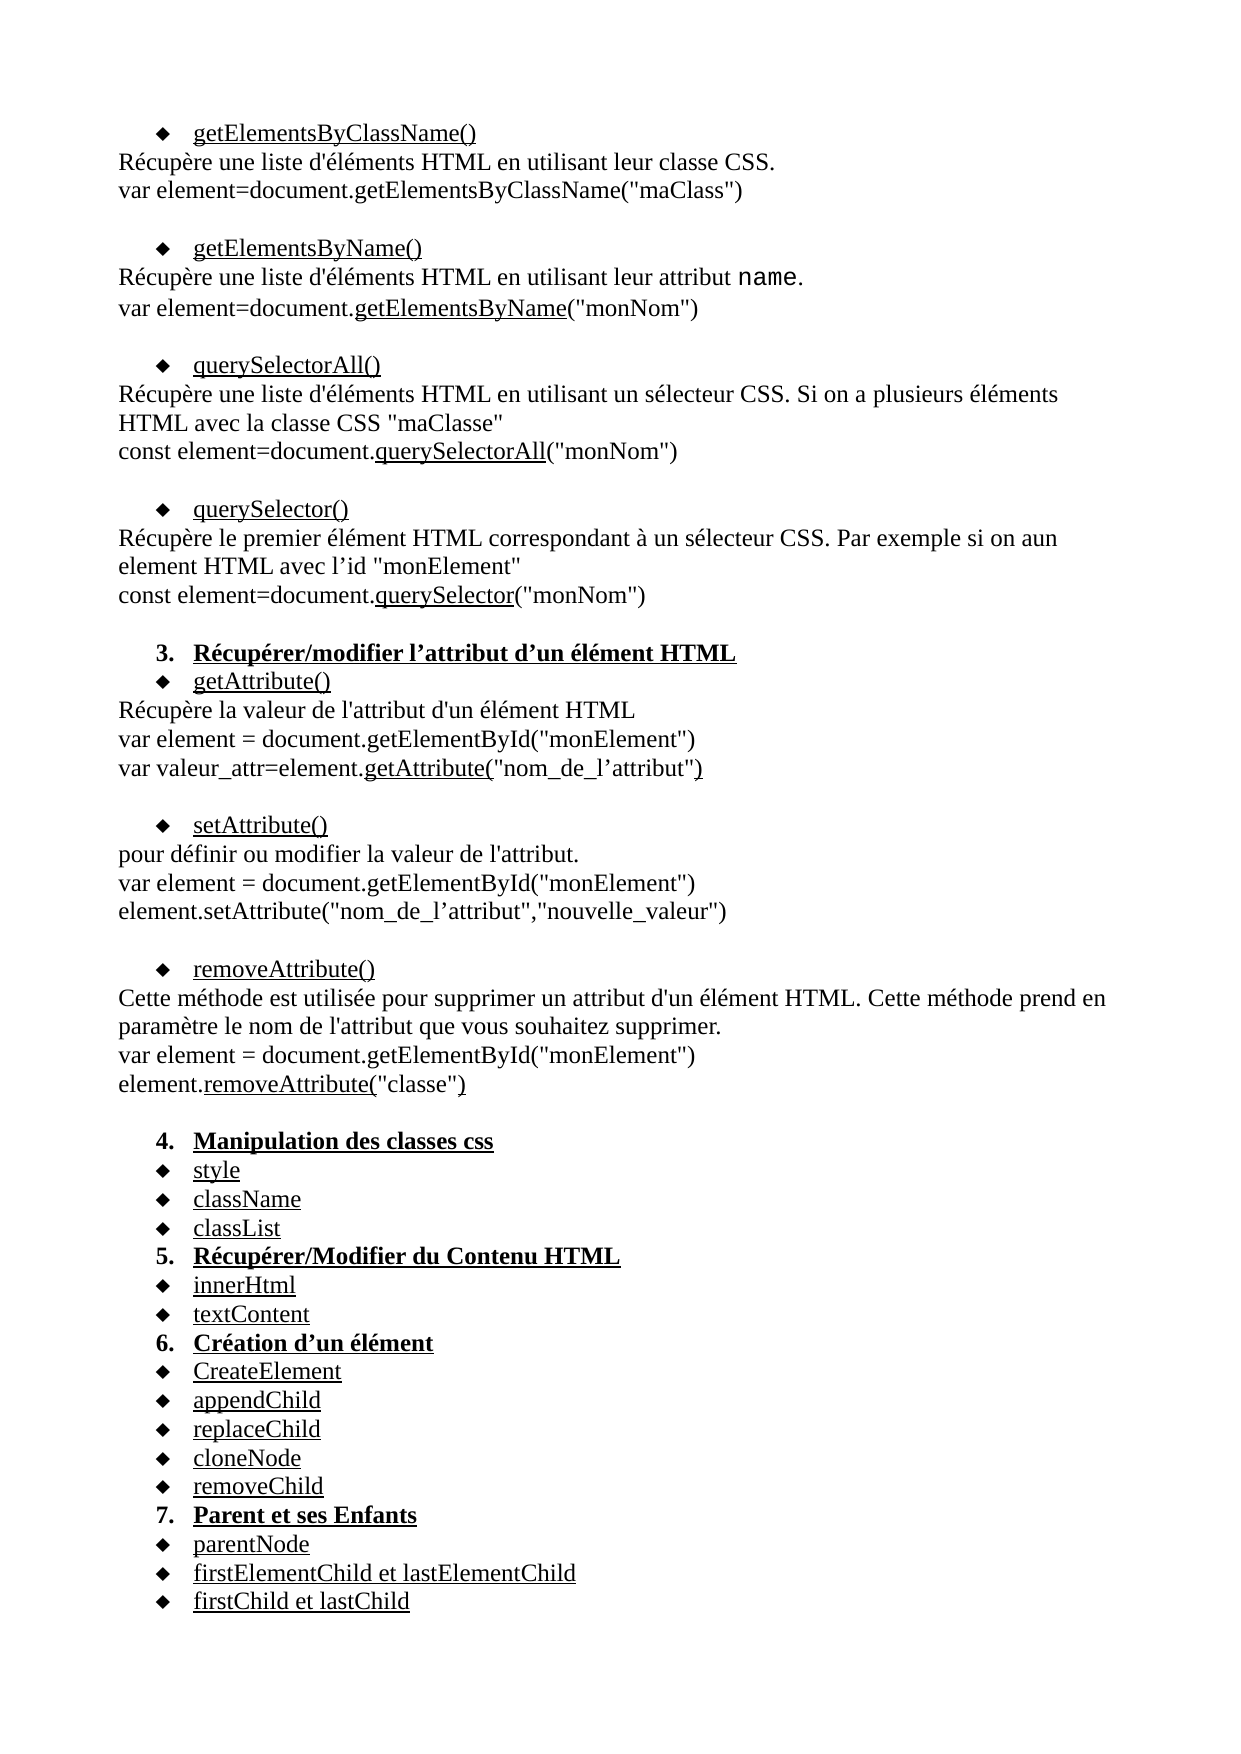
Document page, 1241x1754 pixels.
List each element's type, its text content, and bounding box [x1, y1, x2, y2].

text var element = document.getElementById("monElement") [118, 724, 1122, 753]
text Cette méthode est utilisée pour supprimer un attribut d'un élément HTML. Cette méthode prend en paramètre le nom de l'attribut que vous souhaitez supprimer. [118, 983, 1122, 1040]
list className [156, 1184, 1122, 1213]
list removeChild [156, 1471, 1122, 1500]
list innerHtml [156, 1270, 1122, 1299]
list getElementsByName() [156, 233, 1122, 262]
list querySelector() [156, 494, 1122, 523]
list classList [156, 1213, 1122, 1241]
text Récupère la valeur de l'attribut d'un élément HTML [118, 695, 1122, 724]
text var element = document.getElementById("monElement") [118, 868, 1122, 896]
list getElementsByClassName() [156, 118, 1122, 147]
list appendChild [156, 1385, 1122, 1414]
list Récupérer/Modifier du Contenu HTML [156, 1241, 1122, 1270]
list firstChild et lastChild [156, 1586, 1122, 1615]
text const element=document.querySelectorAll("monNom") [118, 436, 1122, 465]
list cloneNode [156, 1443, 1122, 1471]
list querySelectorAll() [156, 350, 1122, 379]
list replaceChild [156, 1414, 1122, 1443]
list removeAttribute() [156, 954, 1122, 983]
text Récupère le premier élément HTML correspondant à un sélecteur CSS. Par exemple si on aun element HTML avec l’id "monElement" [118, 523, 1122, 580]
list getAttribute() [156, 666, 1122, 695]
text element.removeAttribute("classe") [118, 1069, 1122, 1098]
list Récupérer/modifier l’attribut d’un élément HTML [156, 638, 1122, 666]
list CreateElement [156, 1356, 1122, 1385]
list Manipulation des classes css [156, 1126, 1122, 1155]
list parentNode [156, 1529, 1122, 1558]
text const element=document.querySelector("monNom") [118, 580, 1122, 609]
text Récupère une liste d'éléments HTML en utilisant leur attribut name. [118, 262, 1122, 293]
list Création d’un élément [156, 1328, 1122, 1356]
text Récupère une liste d'éléments HTML en utilisant leur classe CSS. [118, 147, 1122, 176]
text element.setAttribute("nom_de_l’attribut","nouvelle_valeur") [118, 896, 1122, 925]
text var valeur_attr=element.getAttribute("nom_de_l’attribut") [118, 753, 1122, 781]
text var element=document.getElementsByName("monNom") [118, 293, 1122, 321]
list Parent et ses Enfants [156, 1500, 1122, 1529]
text Récupère une liste d'éléments HTML en utilisant un sélecteur CSS. Si on a plusieurs éléments HTML avec la classe CSS "maClasse" [118, 379, 1122, 436]
list style [156, 1155, 1122, 1184]
list textContent [156, 1299, 1122, 1328]
list firstElementChild et lastElementChild [156, 1558, 1122, 1586]
text var element = document.getElementById("monElement") [118, 1040, 1122, 1069]
text pour définir ou modifier la valeur de l'attribut. [118, 839, 1122, 868]
list setAttribute() [156, 810, 1122, 839]
text var element=document.getElementsByClassName("maClass") [118, 176, 1122, 204]
